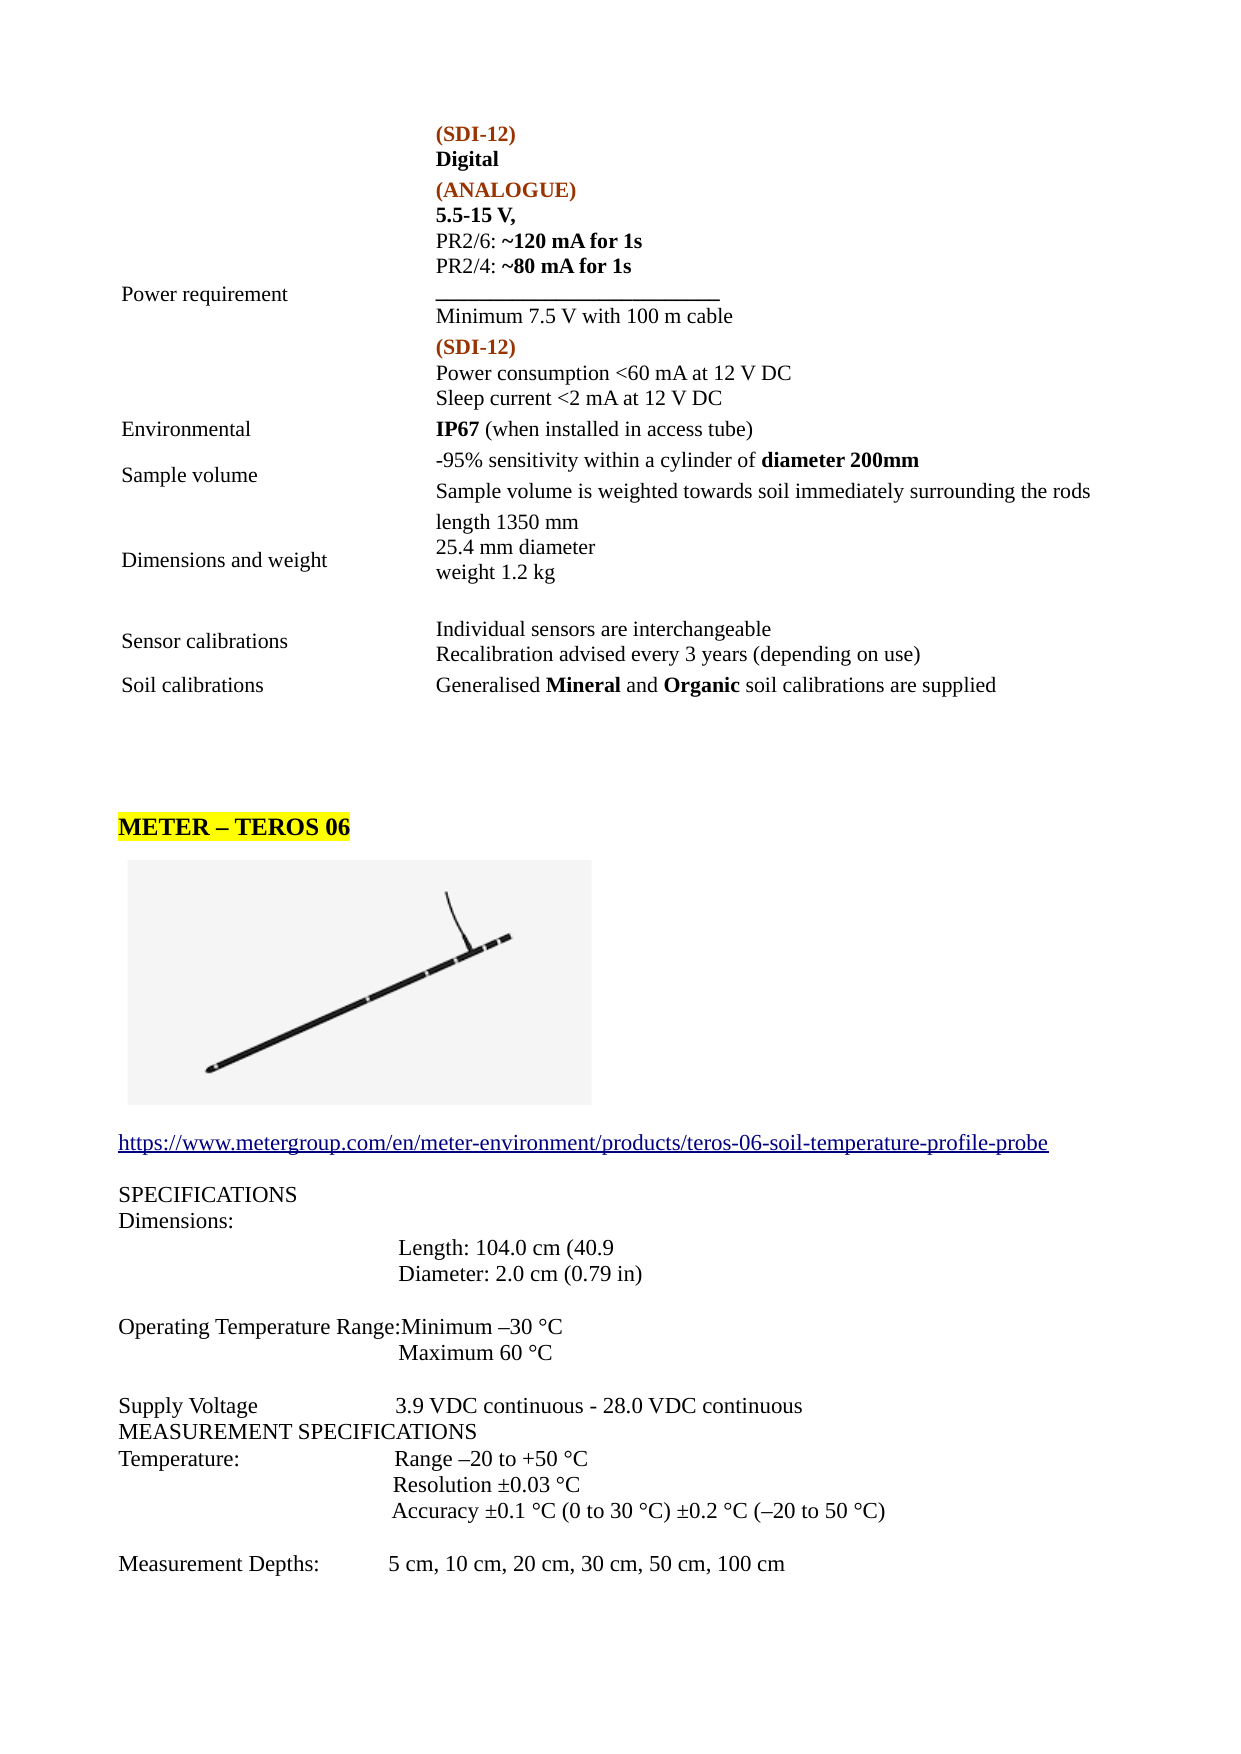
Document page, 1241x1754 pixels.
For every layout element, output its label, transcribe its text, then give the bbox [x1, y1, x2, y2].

table_cell (SDI-12) Power consumption <60 mA at 12 V DC Sleep current <2 mA at 12 V DC [433, 331, 1122, 413]
table_cell length 1350 mm 25.4 mm diameter weight 1.2 kg [433, 506, 1122, 613]
table_cell Sample volume [118, 444, 433, 506]
table_cell (SDI-12) Digital [433, 118, 1122, 174]
table_cell [118, 118, 433, 174]
table_cell IP67 (when installed in access tube) [433, 413, 1122, 444]
table_cell Power requirement [118, 174, 433, 413]
text SPECIFICATIONS [118, 1181, 1122, 1208]
table_cell Environmental [118, 413, 433, 444]
table_cell -95% sensitivity within a cylinder of diameter 200mm [433, 444, 1122, 475]
table_cell Sensor calibrations [118, 613, 433, 669]
text Supply Voltage 3.9 VDC continuous - 28.0 VDC continuous [118, 1392, 1122, 1418]
text METER – TEROS 06 [118, 812, 1122, 841]
text Maximum 60 °C [118, 1339, 1122, 1366]
text Diameter: 2.0 cm (0.79 in) [118, 1260, 1122, 1287]
picture [127, 860, 592, 1105]
text Accuracy ±0.1 °C (0 to 30 °C) ±0.2 °C (–20 to 50 °C) [118, 1497, 1122, 1524]
table_cell Dimensions and weight [118, 506, 433, 613]
text Operating Temperature Range:Minimum –30 °C [118, 1313, 1122, 1339]
table_cell (ANALOGUE) 5.5-15 V, PR2/6: ~120 mA for 1s PR2/4: ~80 mA for 1s __________________________ Minimum 7.5 V with 100 m cable [433, 174, 1122, 331]
text Resolution ±0.03 °C [118, 1471, 1122, 1497]
table_cell Soil calibrations [118, 669, 433, 700]
text https://www.metergroup.com/en/meter-environment/products/teros-06-soil-temperature-profile-probe [118, 1128, 1122, 1155]
table_cell Sample volume is weighted towards soil immediately surrounding the rods [433, 475, 1122, 506]
text Temperature: Range –20 to +50 °C [118, 1445, 1122, 1471]
text Measurement Depths: 5 cm, 10 cm, 20 cm, 30 cm, 50 cm, 100 cm [118, 1550, 1122, 1577]
table_cell Generalised Mineral and Organic soil calibrations are supplied [433, 669, 1122, 700]
table_cell Individual sensors are interchangeable Recalibration advised every 3 years (depending on use) [433, 613, 1122, 669]
text Length: 104.0 cm (40.9 [118, 1234, 1122, 1260]
text Dimensions: [118, 1208, 1122, 1234]
text MEASUREMENT SPECIFICATIONS [118, 1418, 1122, 1445]
